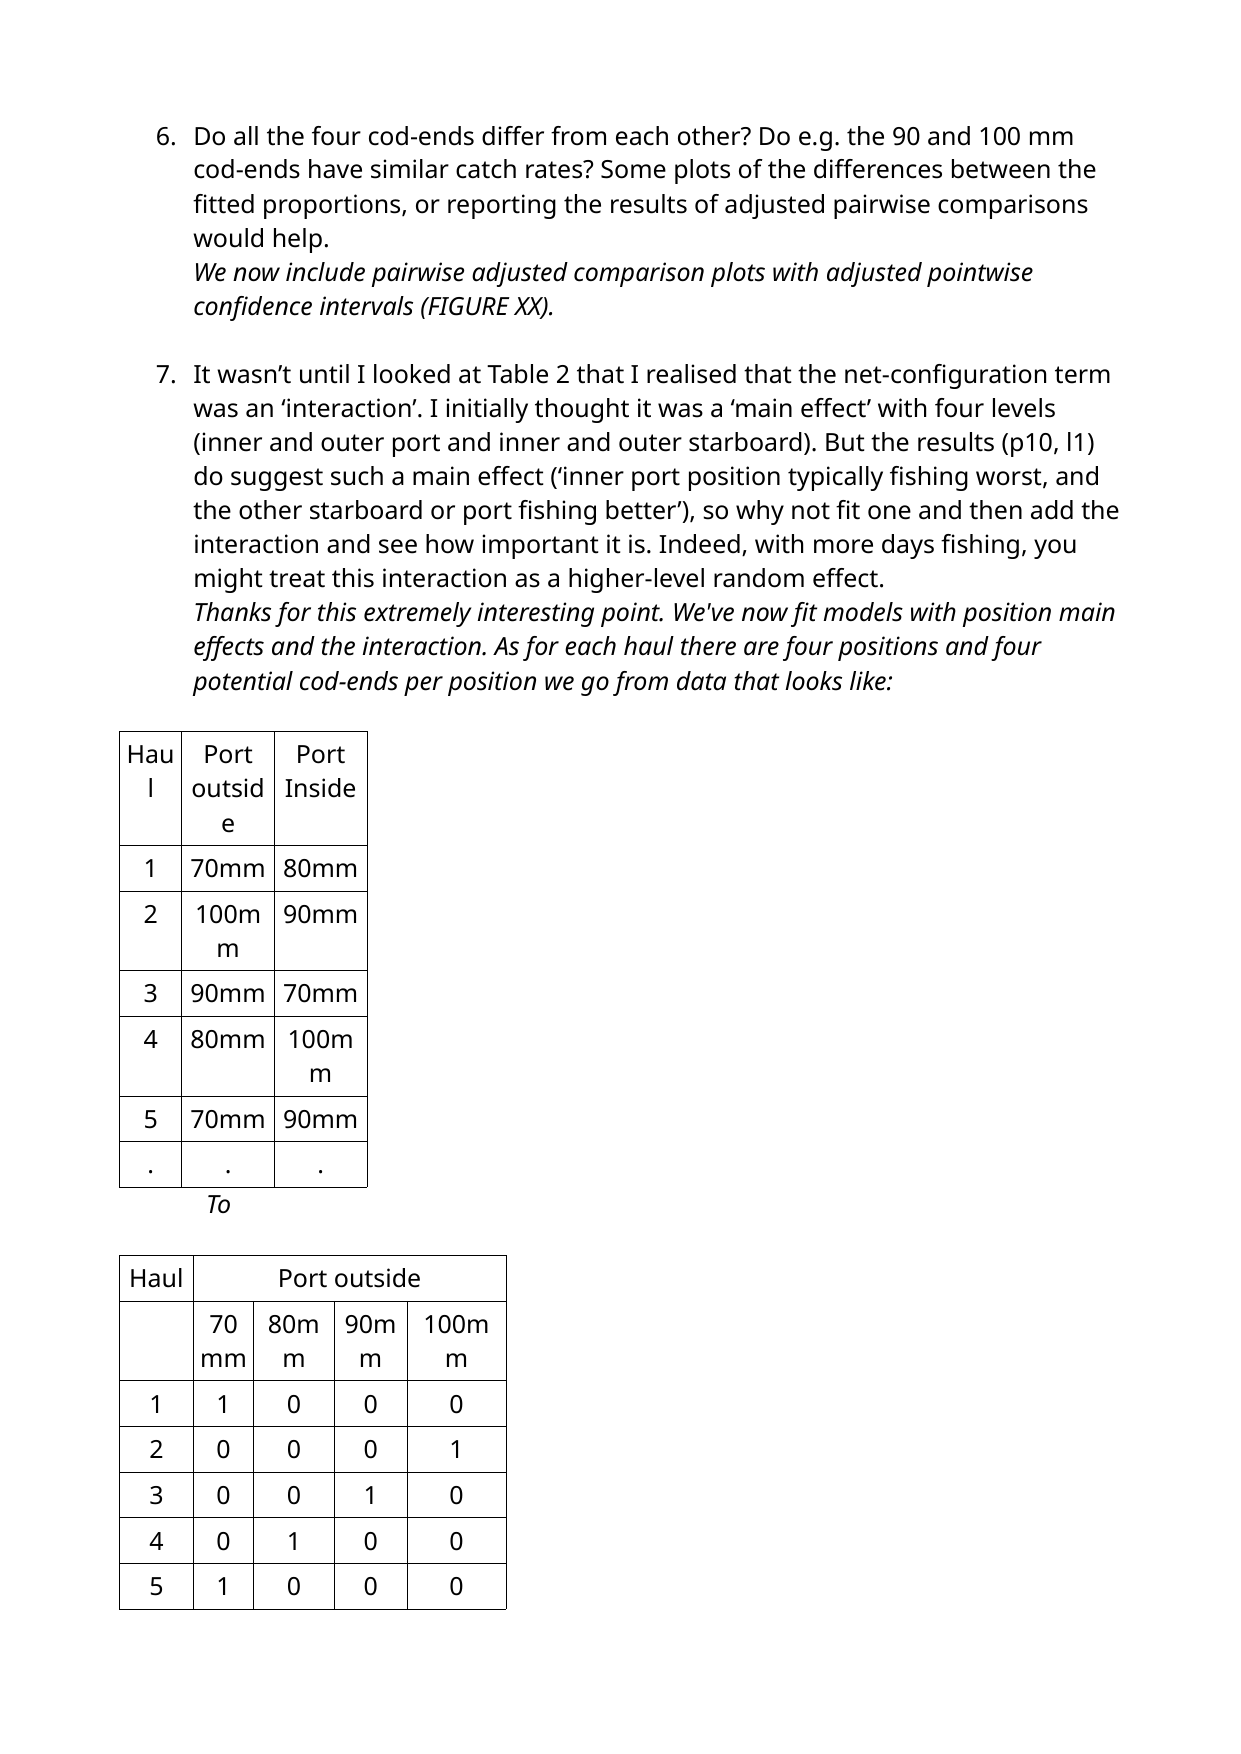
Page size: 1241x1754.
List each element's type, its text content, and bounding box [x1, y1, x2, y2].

table_cell . [120, 1142, 181, 1187]
table_cell 0 [408, 1564, 506, 1608]
table_header Port outside [194, 1256, 506, 1301]
table_cell 1 [194, 1564, 253, 1608]
table_cell 5 [120, 1097, 181, 1141]
table_cell 2 [120, 1427, 193, 1472]
table_cell 70mm [194, 1302, 253, 1380]
table_cell 0 [254, 1427, 334, 1472]
table_cell 0 [335, 1381, 407, 1426]
table_cell 0 [408, 1381, 506, 1426]
table_cell 90mm [275, 892, 367, 970]
table_cell 0 [194, 1518, 253, 1563]
table_header Haul [120, 1256, 193, 1301]
table_cell 0 [408, 1473, 506, 1517]
table_cell 2 [120, 892, 181, 970]
table_cell 0 [194, 1473, 253, 1517]
table_cell 4 [120, 1017, 181, 1096]
table_cell 1 [120, 1381, 193, 1426]
table_cell 100mm [275, 1017, 367, 1096]
table_cell 80mm [182, 1017, 274, 1096]
table_cell 80mm [254, 1302, 334, 1380]
table_cell 3 [120, 1473, 193, 1517]
list We now include pairwise adjusted comparison plots with adjusted pointwise confidence intervals (FIGURE XX). [156, 254, 1122, 322]
list To [156, 1187, 1122, 1221]
list It wasn’t until I looked at Table 2 that I realised that the net-configuration term was an ‘interaction’. I initially thought it was a ‘main effect’ with four levels (inner and outer port and inner and outer starboard). But the results (p10, l1) do suggest such a main effect (‘inner port position typically fishing worst, and the other starboard or port fishing better’), so why not fit one and then add the interaction and see how important it is. Indeed, with more days fishing, you might treat this interaction as a higher-level random effect. [156, 357, 1122, 595]
table_cell 1 [120, 846, 181, 891]
table_cell 0 [408, 1518, 506, 1563]
table_cell 100mm [182, 892, 274, 970]
table_cell 1 [254, 1518, 334, 1563]
table_cell 0 [194, 1427, 253, 1472]
table_cell 90mm [335, 1302, 407, 1380]
table_cell 0 [335, 1427, 407, 1472]
list Do all the four cod-ends differ from each other? Do e.g. the 90 and 100 mm cod-ends have similar catch rates? Some plots of the differences between the fitted proportions, or reporting the results of adjusted pairwise comparisons would help. [156, 118, 1122, 254]
table_cell 70mm [275, 971, 367, 1016]
table_cell 5 [120, 1564, 193, 1608]
table_cell 90mm [275, 1097, 367, 1141]
list Thanks for this extremely interesting point. We've now fit models with position main effects and the interaction. As for each haul there are four positions and four potential cod-ends per position we go from data that looks like: [156, 595, 1122, 697]
table_cell 0 [254, 1381, 334, 1426]
table_cell 3 [120, 971, 181, 1016]
table_cell 70mm [182, 846, 274, 891]
table_cell 1 [335, 1473, 407, 1517]
table_header Haul [120, 732, 181, 845]
table_cell [120, 1302, 193, 1380]
table_cell 0 [254, 1564, 334, 1608]
table_cell 70mm [182, 1097, 274, 1141]
table_cell 0 [254, 1473, 334, 1517]
table_cell 1 [408, 1427, 506, 1472]
table_header Port outside [182, 732, 274, 845]
table_cell . [182, 1142, 274, 1187]
table_header Port Inside [275, 732, 367, 845]
table_cell 0 [335, 1518, 407, 1563]
table_cell 0 [335, 1564, 407, 1608]
table_cell 90mm [182, 971, 274, 1016]
table_cell 80mm [275, 846, 367, 891]
table_cell 4 [120, 1518, 193, 1563]
table_cell 1 [194, 1381, 253, 1426]
table_cell 100mm [408, 1302, 506, 1380]
table_cell . [275, 1142, 367, 1187]
